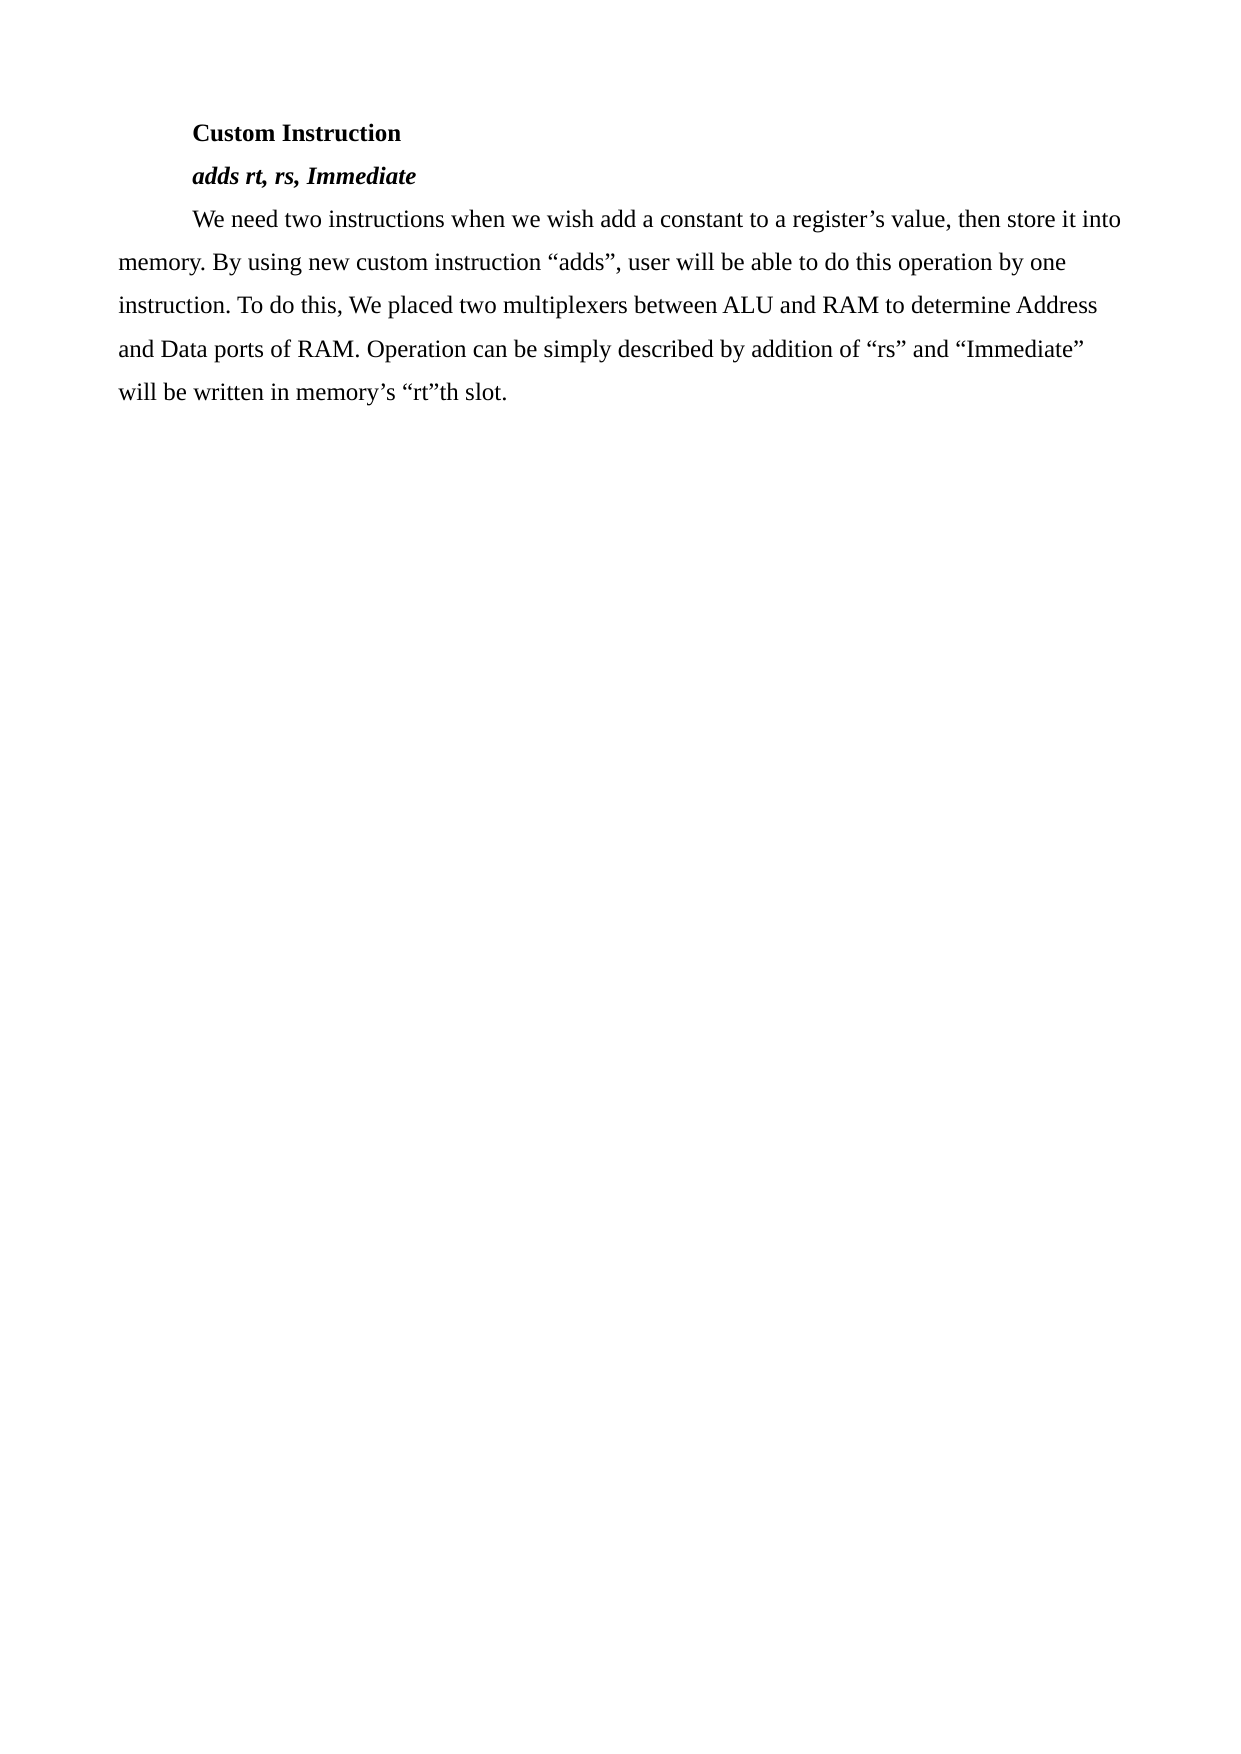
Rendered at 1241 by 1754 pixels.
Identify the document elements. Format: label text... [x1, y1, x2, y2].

text Custom Instruction [118, 118, 1122, 147]
text adds rt, rs, Immediate [118, 161, 1122, 190]
text We need two instructions when we wish add a constant to a register’s value, then store it into memory. By using new custom instruction “adds”, user will be able to do this operation by one instruction. To do this, We placed two multiplexers between ALU and RAM to determine Address and Data ports of RAM. Operation can be simply described by addition of “rs” and “Immediate” will be written in memory’s “rt”th slot. [118, 204, 1122, 406]
